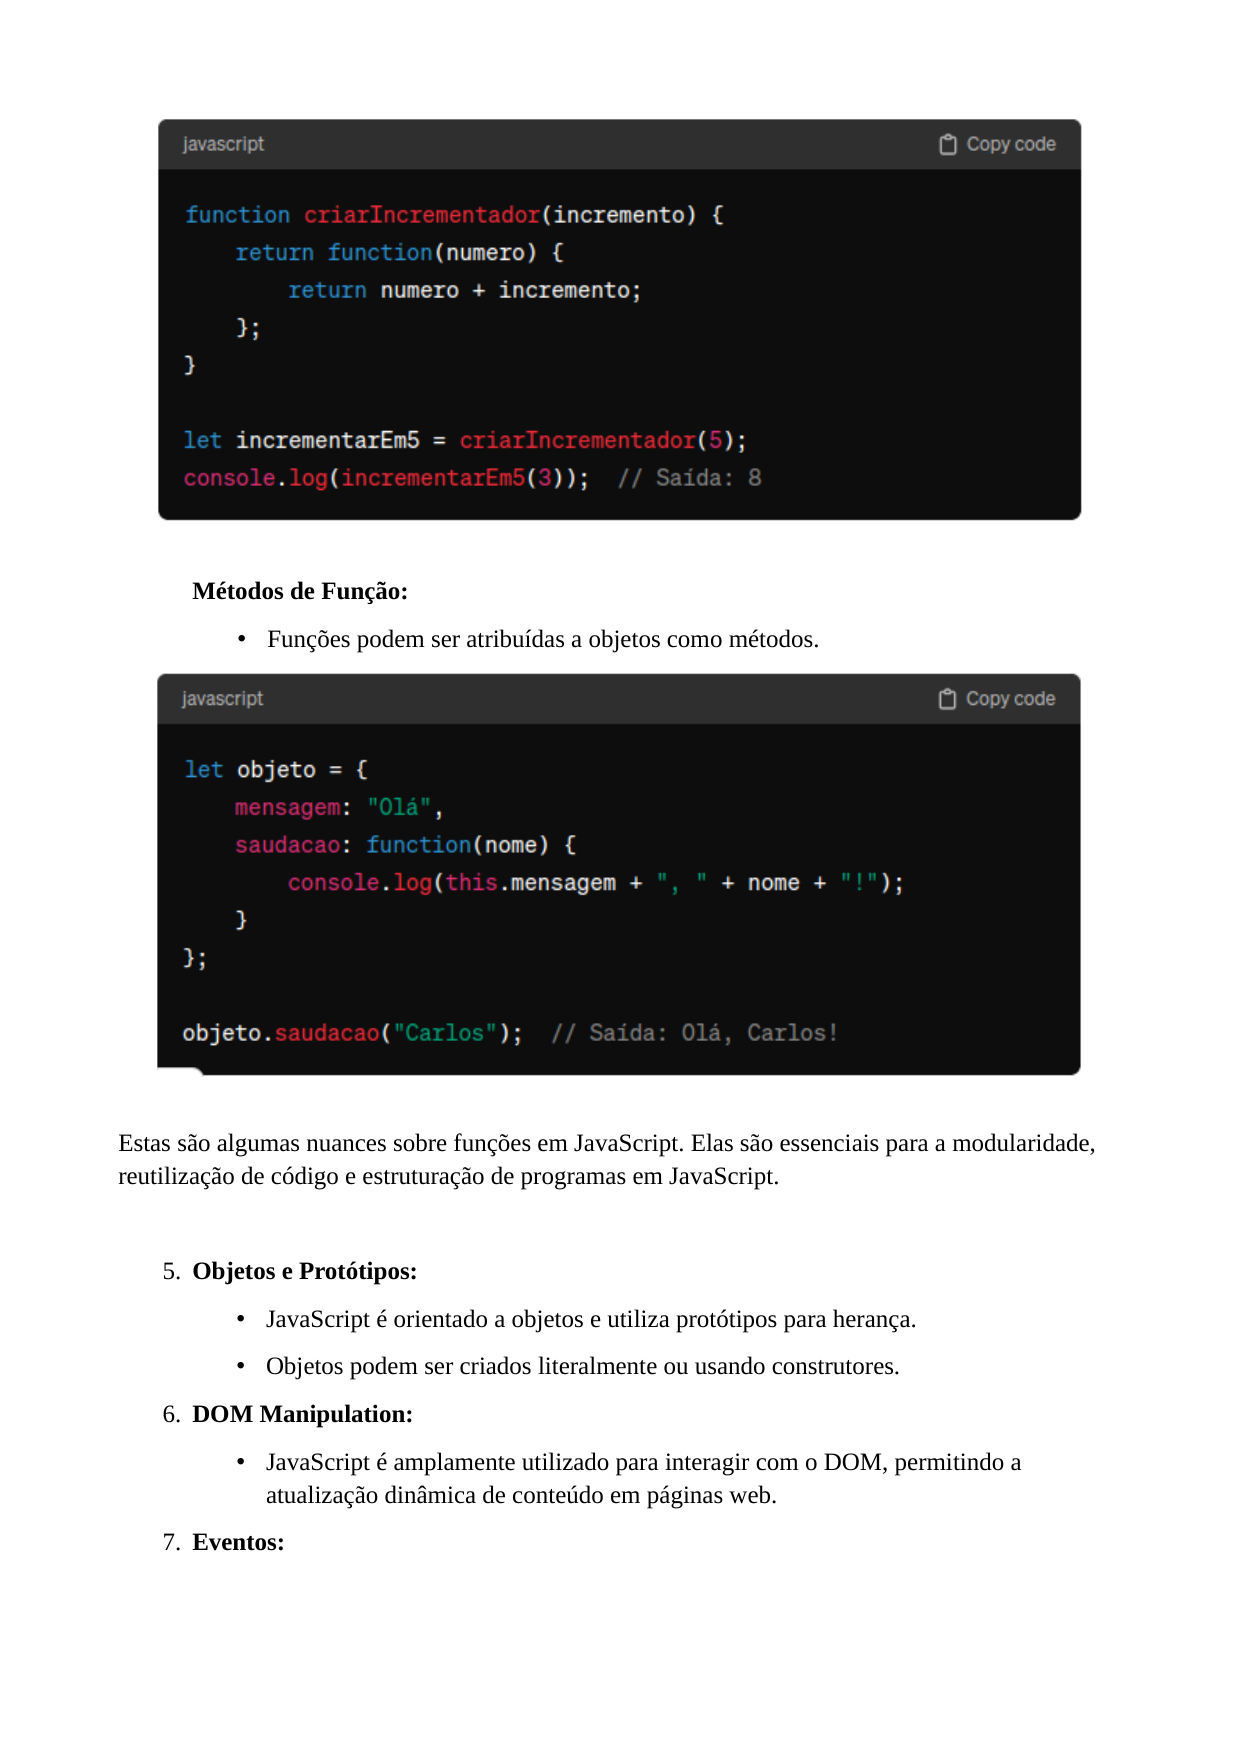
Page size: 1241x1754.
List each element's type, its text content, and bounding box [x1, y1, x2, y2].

list JavaScript é amplamente utilizado para interagir com o DOM, permitindo a atualização dinâmica de conteúdo em páginas web. [236, 1447, 1122, 1508]
text Estas são algumas nuances sobre funções em JavaScript. Elas são essenciais para a modularidade, reutilização de código e estruturação de programas em JavaScript. [118, 1128, 1122, 1190]
picture [157, 118, 1083, 525]
list JavaScript é orientado a objetos e utiliza protótipos para herança. [236, 1304, 1122, 1333]
list Objetos e Protótipos: [162, 1256, 1122, 1285]
text Métodos de Função: [118, 576, 1122, 605]
list Funções podem ser atribuídas a objetos como métodos. [237, 624, 1122, 653]
list DOM Manipulation: [162, 1399, 1122, 1428]
list Objetos podem ser criados literalmente ou usando construtores. [236, 1351, 1122, 1380]
picture [156, 671, 1084, 1077]
list Eventos: [162, 1527, 1122, 1556]
